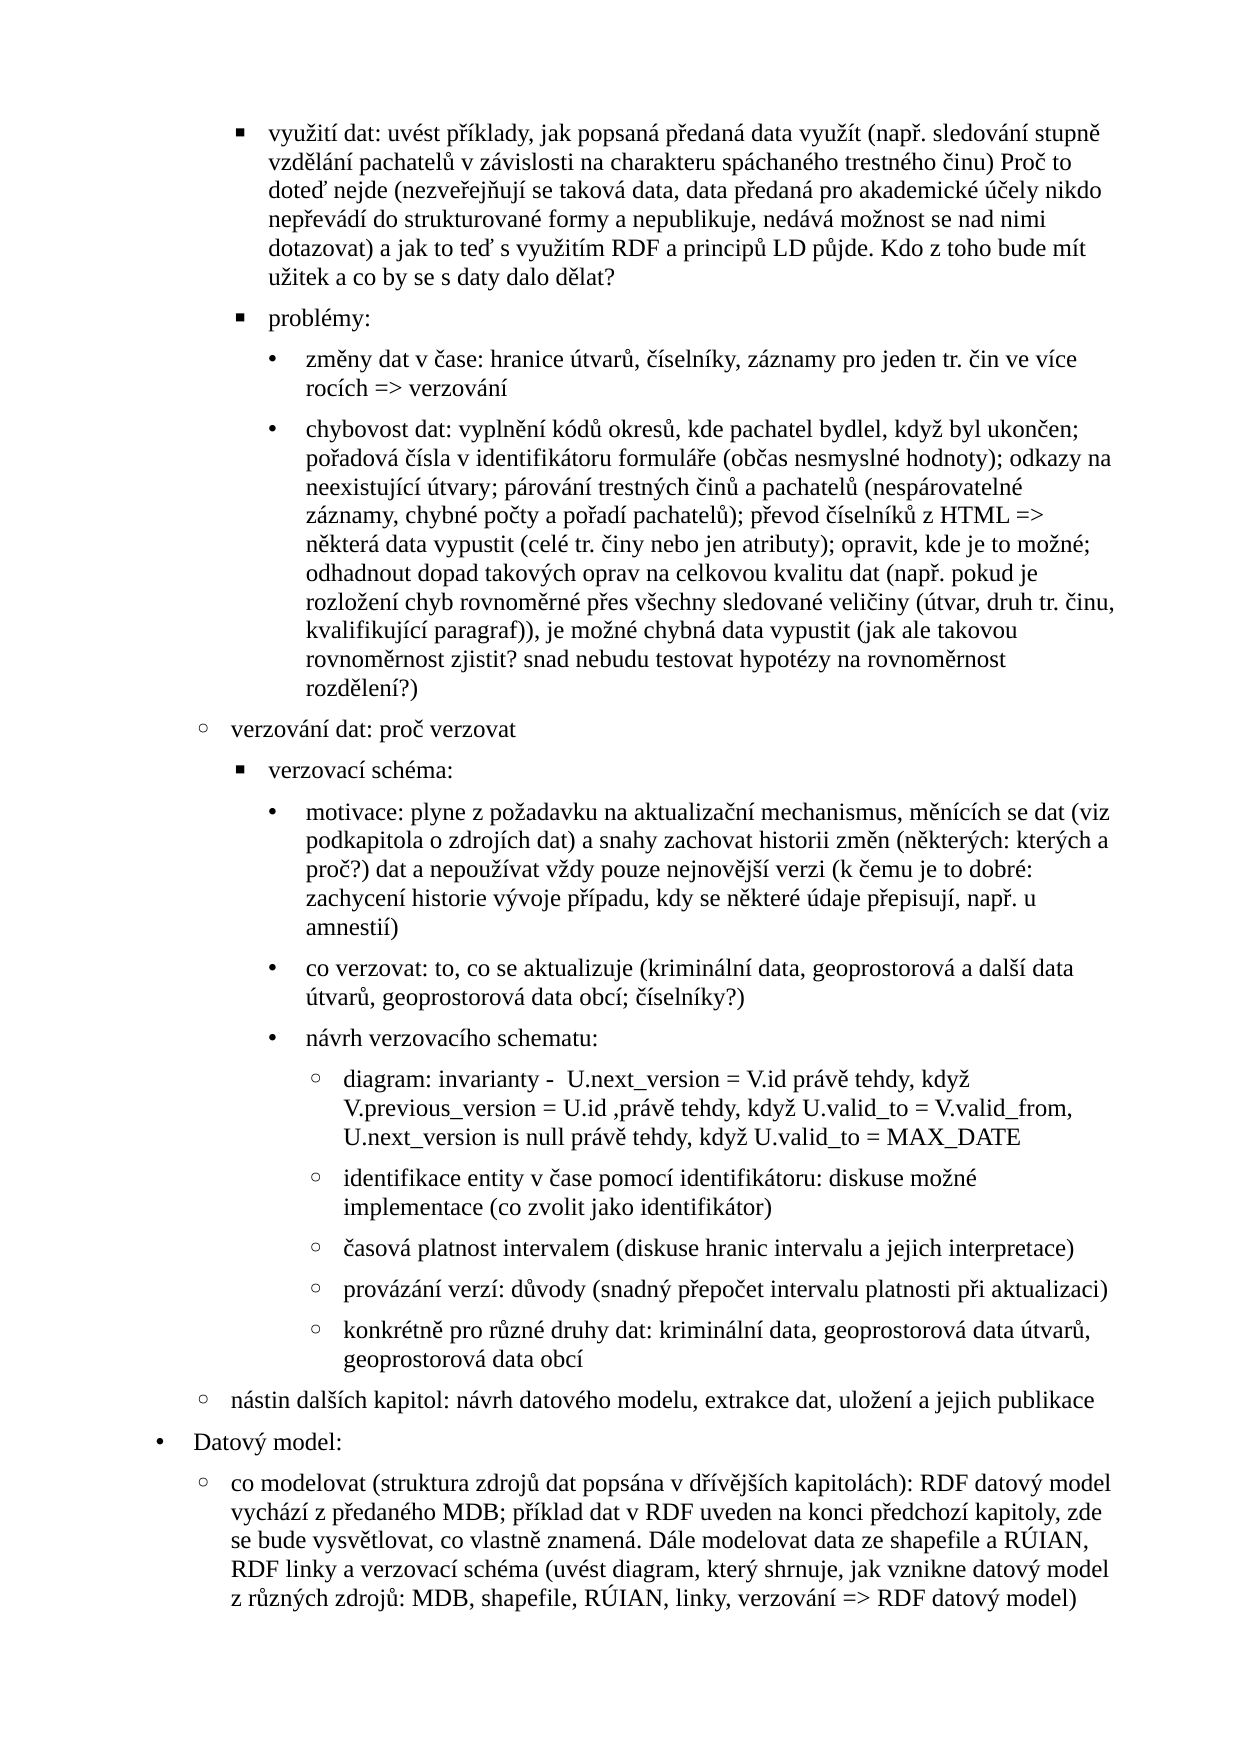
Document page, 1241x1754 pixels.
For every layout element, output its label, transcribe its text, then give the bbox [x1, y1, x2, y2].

list změny dat v čase: hranice útvarů, číselníky, záznamy pro jeden tr. čin ve více rocích => verzování [268, 344, 1122, 402]
list provázání verzí: důvody (snadný přepočet intervalu platnosti při aktualizaci) [306, 1274, 1122, 1303]
list návrh verzovacího schematu: [268, 1023, 1122, 1052]
list problémy: [231, 303, 1122, 332]
list co modelovat (struktura zdrojů dat popsána v dřívějších kapitolách): RDF datový model vychází z předaného MDB; příklad dat v RDF uveden na konci předchozí kapitoly, zde se bude vysvětlovat, co vlastně znamená. Dále modelovat data ze shapefile a RÚIAN, RDF linky a verzovací schéma (uvést diagram, který shrnuje, jak vznikne datový model z různých zdrojů: MDB, shapefile, RÚIAN, linky, verzování => RDF datový model) [193, 1468, 1122, 1612]
list časová platnost intervalem (diskuse hranic intervalu a jejich interpretace) [306, 1233, 1122, 1262]
list verzování dat: proč verzovat [193, 714, 1122, 743]
list nástin dalších kapitol: návrh datového modelu, extrakce dat, uložení a jejich publikace [193, 1386, 1122, 1414]
list co verzovat: to, co se aktualizuje (kriminální data, geoprostorová a další data útvarů, geoprostorová data obcí; číselníky?) [268, 953, 1122, 1011]
list verzovací schéma: [231, 756, 1122, 784]
list využití dat: uvést příklady, jak popsaná předaná data využít (např. sledování stupně vzdělání pachatelů v závislosti na charakteru spáchaného trestného činu) Proč to doteď nejde (nezveřejňují se taková data, data předaná pro akademické účely nikdo nepřevádí do strukturované formy a nepublikuje, nedává možnost se nad nimi dotazovat) a jak to teď s využitím RDF a principů LD půjde. Kdo z toho bude mít užitek a co by se s daty dalo dělat? [231, 118, 1122, 291]
list motivace: plyne z požadavku na aktualizační mechanismus, měnících se dat (viz podkapitola o zdrojích dat) a snahy zachovat historii změn (některých: kterých a proč?) dat a nepoužívat vždy pouze nejnovější verzi (k čemu je to dobré: zachycení historie vývoje případu, kdy se některé údaje přepisují, např. u amnestií) [268, 797, 1122, 941]
list Datový model: [156, 1427, 1122, 1456]
list chybovost dat: vyplnění kódů okresů, kde pachatel bydlel, když byl ukončen; pořadová čísla v identifikátoru formuláře (občas nesmyslné hodnoty); odkazy na neexistující útvary; párování trestných činů a pachatelů (nespárovatelné záznamy, chybné počty a pořadí pachatelů); převod číselníků z HTML => některá data vypustit (celé tr. činy nebo jen atributy); opravit, kde je to možné; odhadnout dopad takových oprav na celkovou kvalitu dat (např. pokud je rozložení chyb rovnoměrné přes všechny sledované veličiny (útvar, druh tr. činu, kvalifikující paragraf)), je možné chybná data vypustit (jak ale takovou rovnoměrnost zjistit? snad nebudu testovat hypotézy na rovnoměrnost rozdělení?) [268, 414, 1122, 702]
list diagram: invarianty - U.next_version = V.id právě tehdy, když V.previous_version = U.id ,právě tehdy, když U.valid_to = V.valid_from, U.next_version is null právě tehdy, když U.valid_to = MAX_DATE [306, 1064, 1122, 1151]
list identifikace entity v čase pomocí identifikátoru: diskuse možné implementace (co zvolit jako identifikátor) [306, 1163, 1122, 1221]
list konkrétně pro různé druhy dat: kriminální data, geoprostorová data útvarů, geoprostorová data obcí [306, 1316, 1122, 1373]
